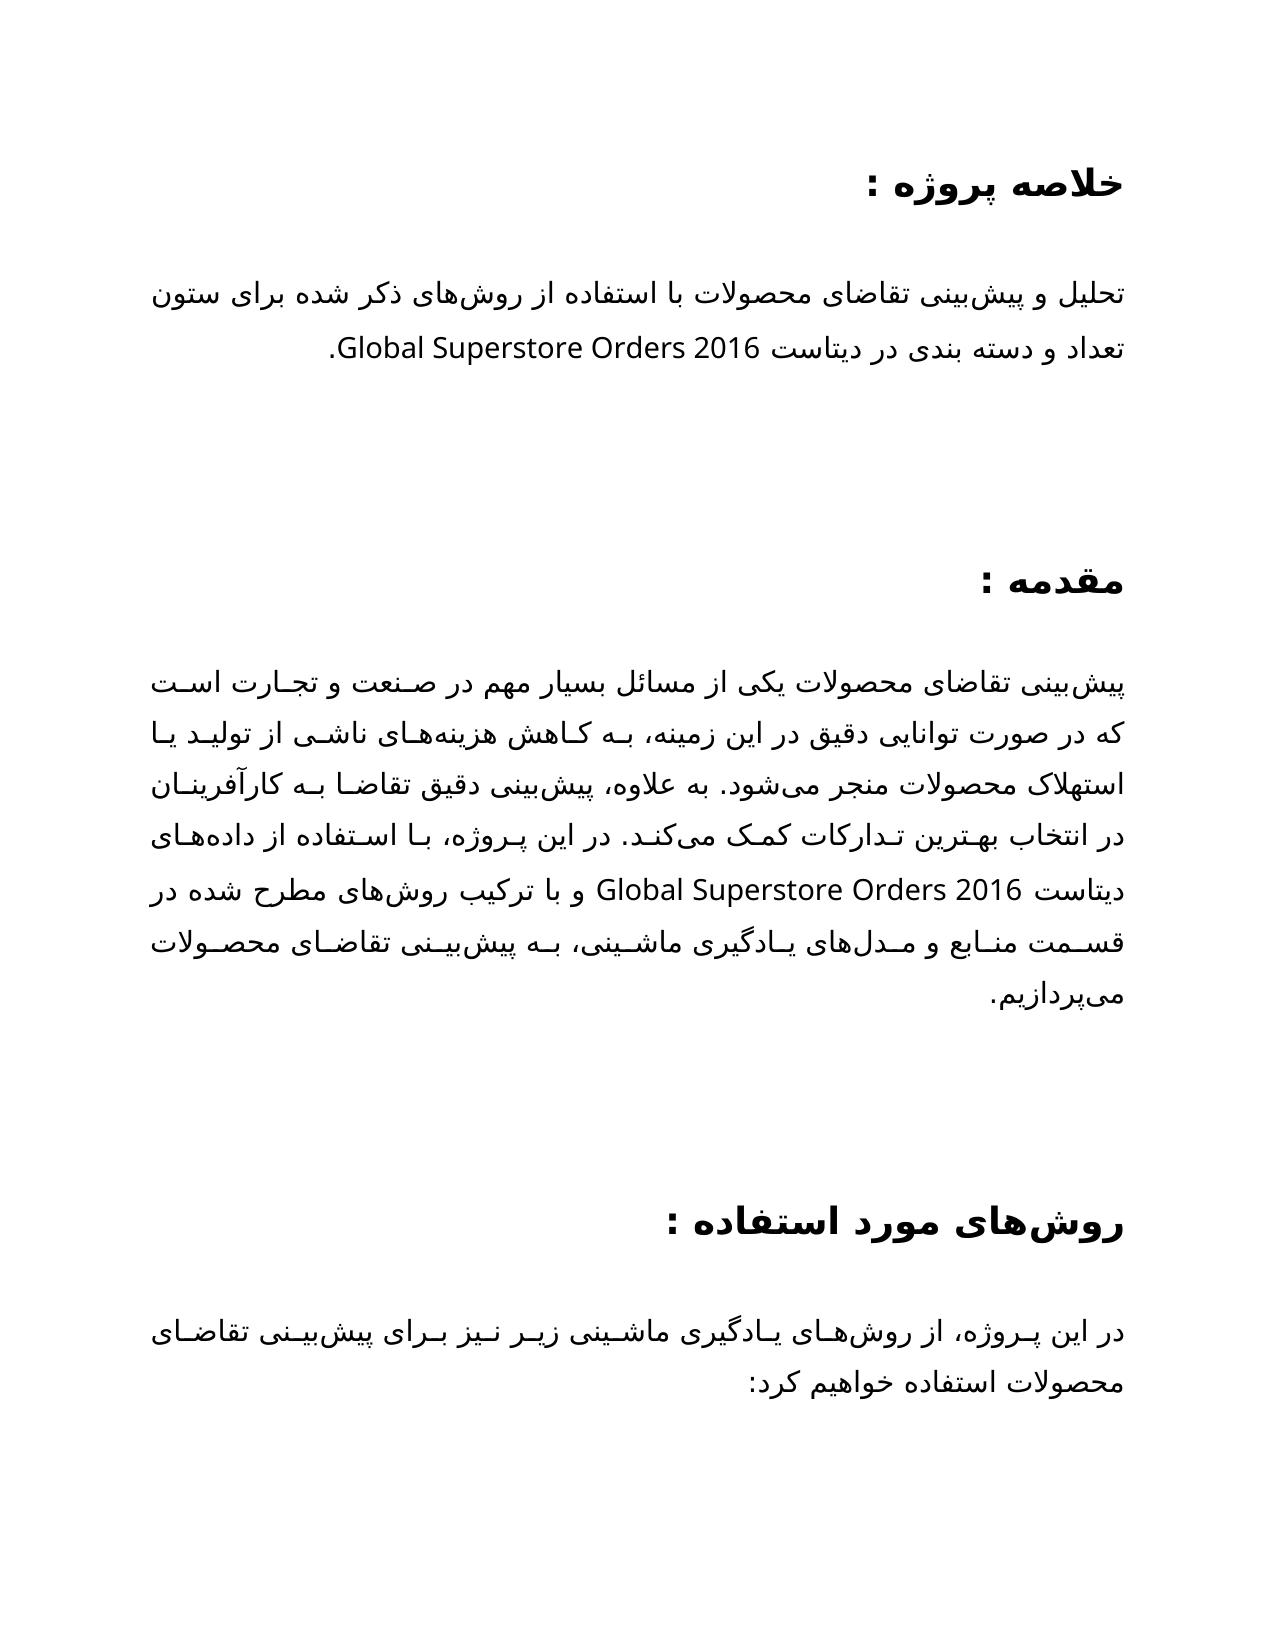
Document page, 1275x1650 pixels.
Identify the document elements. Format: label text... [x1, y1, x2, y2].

text در این پروژه، از روش‌های یادگیری ماشینی زیر نیز برای پیش‌بینی تقاضای محصولات استفاده خواهیم کرد: [150, 1314, 1125, 1399]
text تحلیل و پیش‌بینی تقاضای محصولات با استفاده از روش‌های ذکر شده برای ستون تعداد و دسته بندی در دیتاست Global Superstore Orders 2016. [150, 277, 1125, 367]
text خلاصه پروژه : [150, 162, 1125, 206]
text روش‌های مورد استفاده : [150, 1199, 1125, 1243]
text مقدمه : [150, 559, 1125, 603]
text پیش‌بینی تقاضای محصولات یکی از مسائل بسیار مهم در صنعت و تجارت است که در صورت توانایی دقیق در این زمینه، به کاهش هزینه‌های ناشی از تولید یا استهلاک محصولات منجر می‌شود. به علاوه، پیش‌بینی دقیق تقاضا به کارآفرینان در انتخاب بهترین تدارکات کمک می‌کند. در این پروژه، با استفاده از داده‌های دیتاست Global Superstore Orders 2016 و با ترکیب روش‌های مطرح شده در قسمت منابع و مدل‌های یادگیری ماشینی، به پیش‌بینی تقاضای محصولات می‌پردازیم. [150, 665, 1125, 1010]
